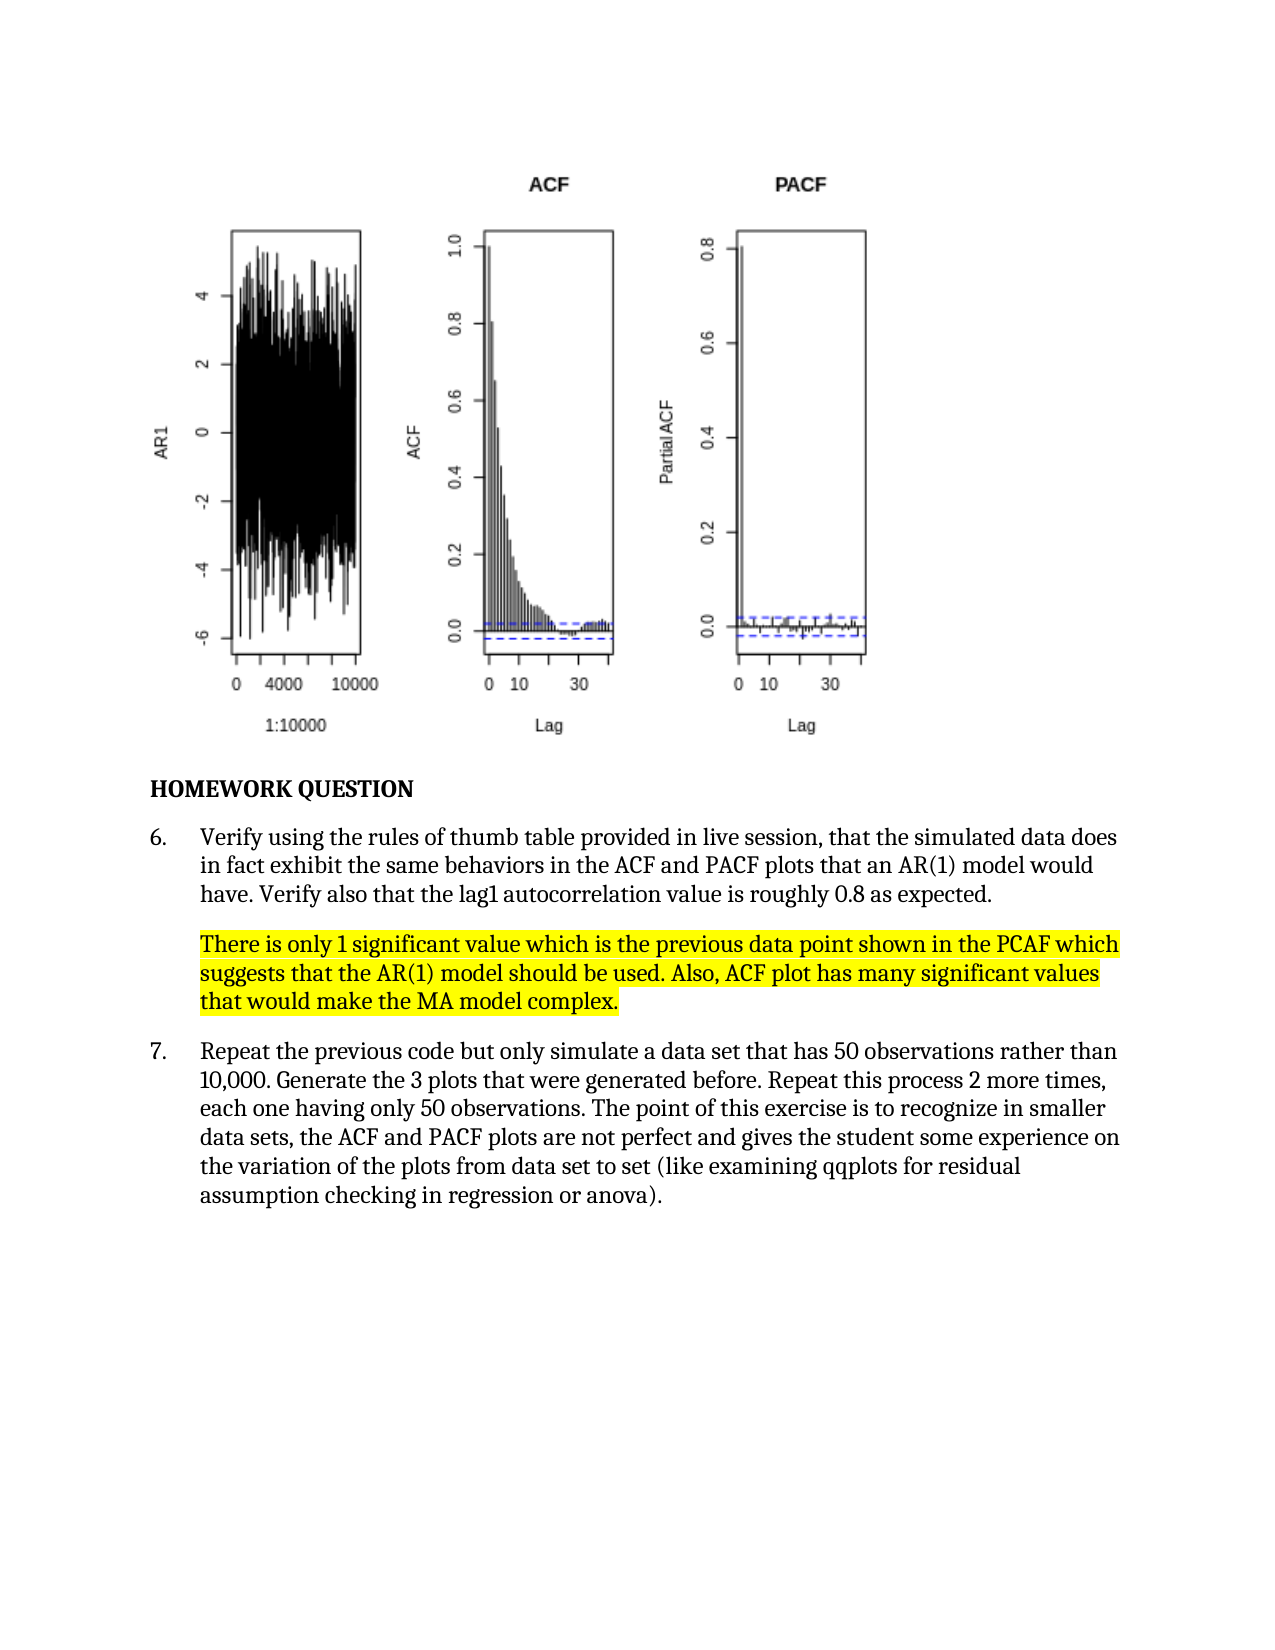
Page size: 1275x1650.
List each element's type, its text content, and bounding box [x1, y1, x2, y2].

picture [150, 150, 908, 757]
list Verify using the rules of thumb table provided in live session, that the simulated data does in fact exhibit the same behaviors in the ACF and PACF plots that an AR(1) model would have. Verify also that the lag1 autocorrelation value is roughly 0.8 as expected. [150, 823, 1125, 909]
text HOMEWORK QUESTION [150, 775, 1125, 804]
text There is only 1 significant value which is the previous data point shown in the PCAF which suggests that the AR(1) model should be used. Also, ACF plot has many significant values that would make the MA model complex. [200, 930, 1125, 1016]
list Repeat the previous code but only simulate a data set that has 50 observations rather than 10,000. Generate the 3 plots that were generated before. Repeat this process 2 more times, each one having only 50 observations. The point of this exercise is to recognize in smaller data sets, the ACF and PACF plots are not perfect and gives the student some experience on the variation of the plots from data set to set (like examining qqplots for residual assumption checking in regression or anova). [150, 1037, 1125, 1209]
